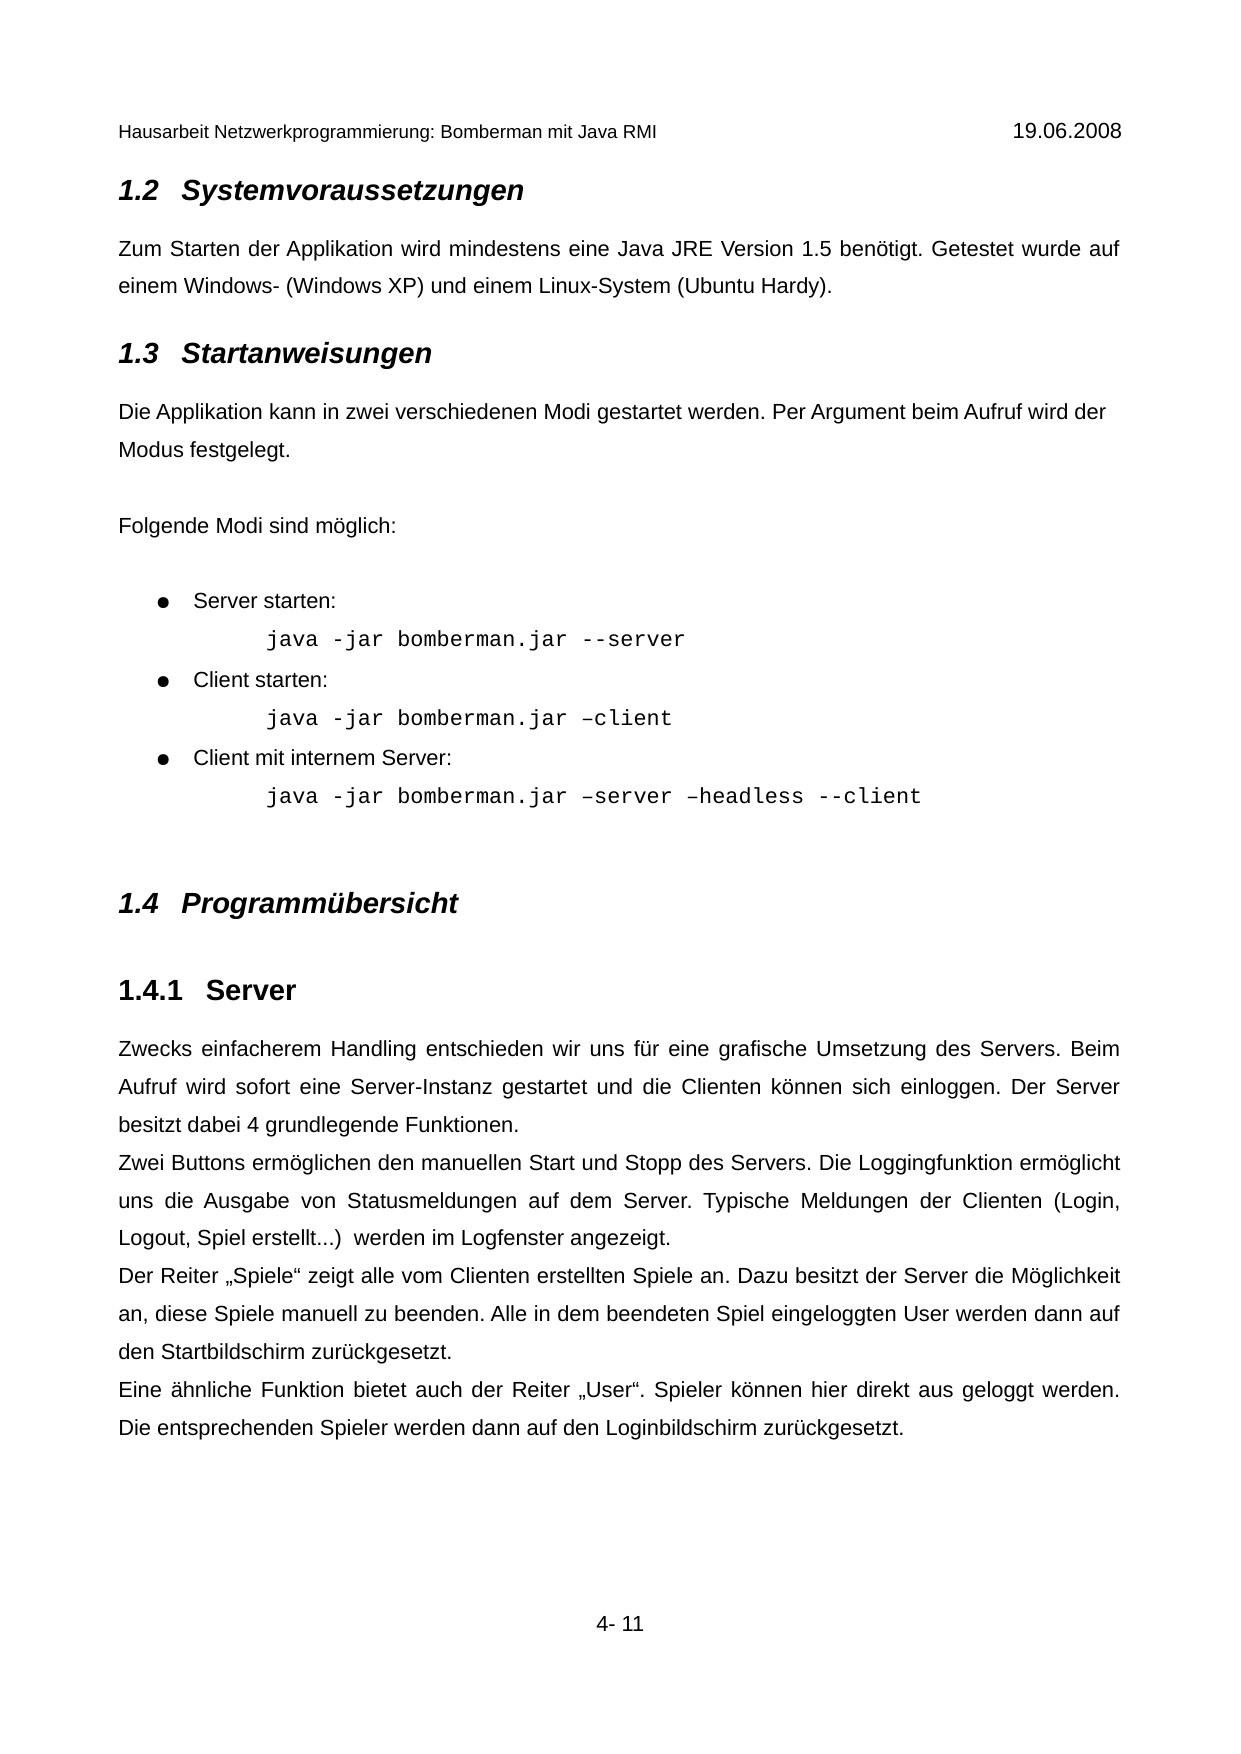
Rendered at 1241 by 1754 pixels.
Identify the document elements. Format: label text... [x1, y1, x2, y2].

subtitle Systemvoraussetzungen [118, 173, 1122, 206]
subtitle Startanweisungen [118, 336, 1122, 370]
text Eine ähnliche Funktion bietet auch der Reiter „User“. Spieler können hier direkt aus geloggt werden. Die entsprechenden Spieler werden dann auf den Loginbildschirm zurückgesetzt. [118, 1377, 1122, 1439]
text Zwecks einfacherem Handling entschieden wir uns für eine grafische Umsetzung des Servers. Beim Aufruf wird sofort eine Server-Instanz gestartet und die Clienten können sich einloggen. Der Server besitzt dabei 4 grundlegende Funktionen. [118, 1036, 1122, 1137]
list Client starten: java -jar bomberman.jar –client [156, 667, 1122, 731]
list Client mit internem Server: java -jar bomberman.jar –server –headless --client [156, 745, 1122, 810]
text Der Reiter „Spiele“ zeigt alle vom Clienten erstellten Spiele an. Dazu besitzt der Server die Möglichkeit an, diese Spiele manuell zu beenden. Alle in dem beendeten Spiel eingeloggten User werden dann auf den Startbildschirm zurückgesetzt. [118, 1263, 1122, 1364]
subtitle Programmübersicht [118, 886, 1122, 919]
text Die Applikation kann in zwei verschiedenen Modi gestartet werden. Per Argument beim Aufruf wird der Modus festgelegt. [118, 399, 1122, 462]
text Folgende Modi sind möglich: [118, 512, 1122, 538]
text Zum Starten der Applikation wird mindestens eine Java JRE Version 1.5 benötigt. Getestet wurde auf einem Windows- (Windows XP) und einem Linux-System (Ubuntu Hardy). [118, 236, 1122, 299]
text Zwei Buttons ermöglichen den manuellen Start und Stopp des Servers. Die Loggingfunktion ermöglicht uns die Ausgabe von Statusmeldungen auf dem Server. Typische Meldungen der Clienten (Login, Logout, Spiel erstellt...) werden im Logfenster angezeigt. [118, 1150, 1122, 1251]
list Server starten: java -jar bomberman.jar --server [156, 588, 1122, 653]
subtitle Server [118, 973, 1122, 1007]
